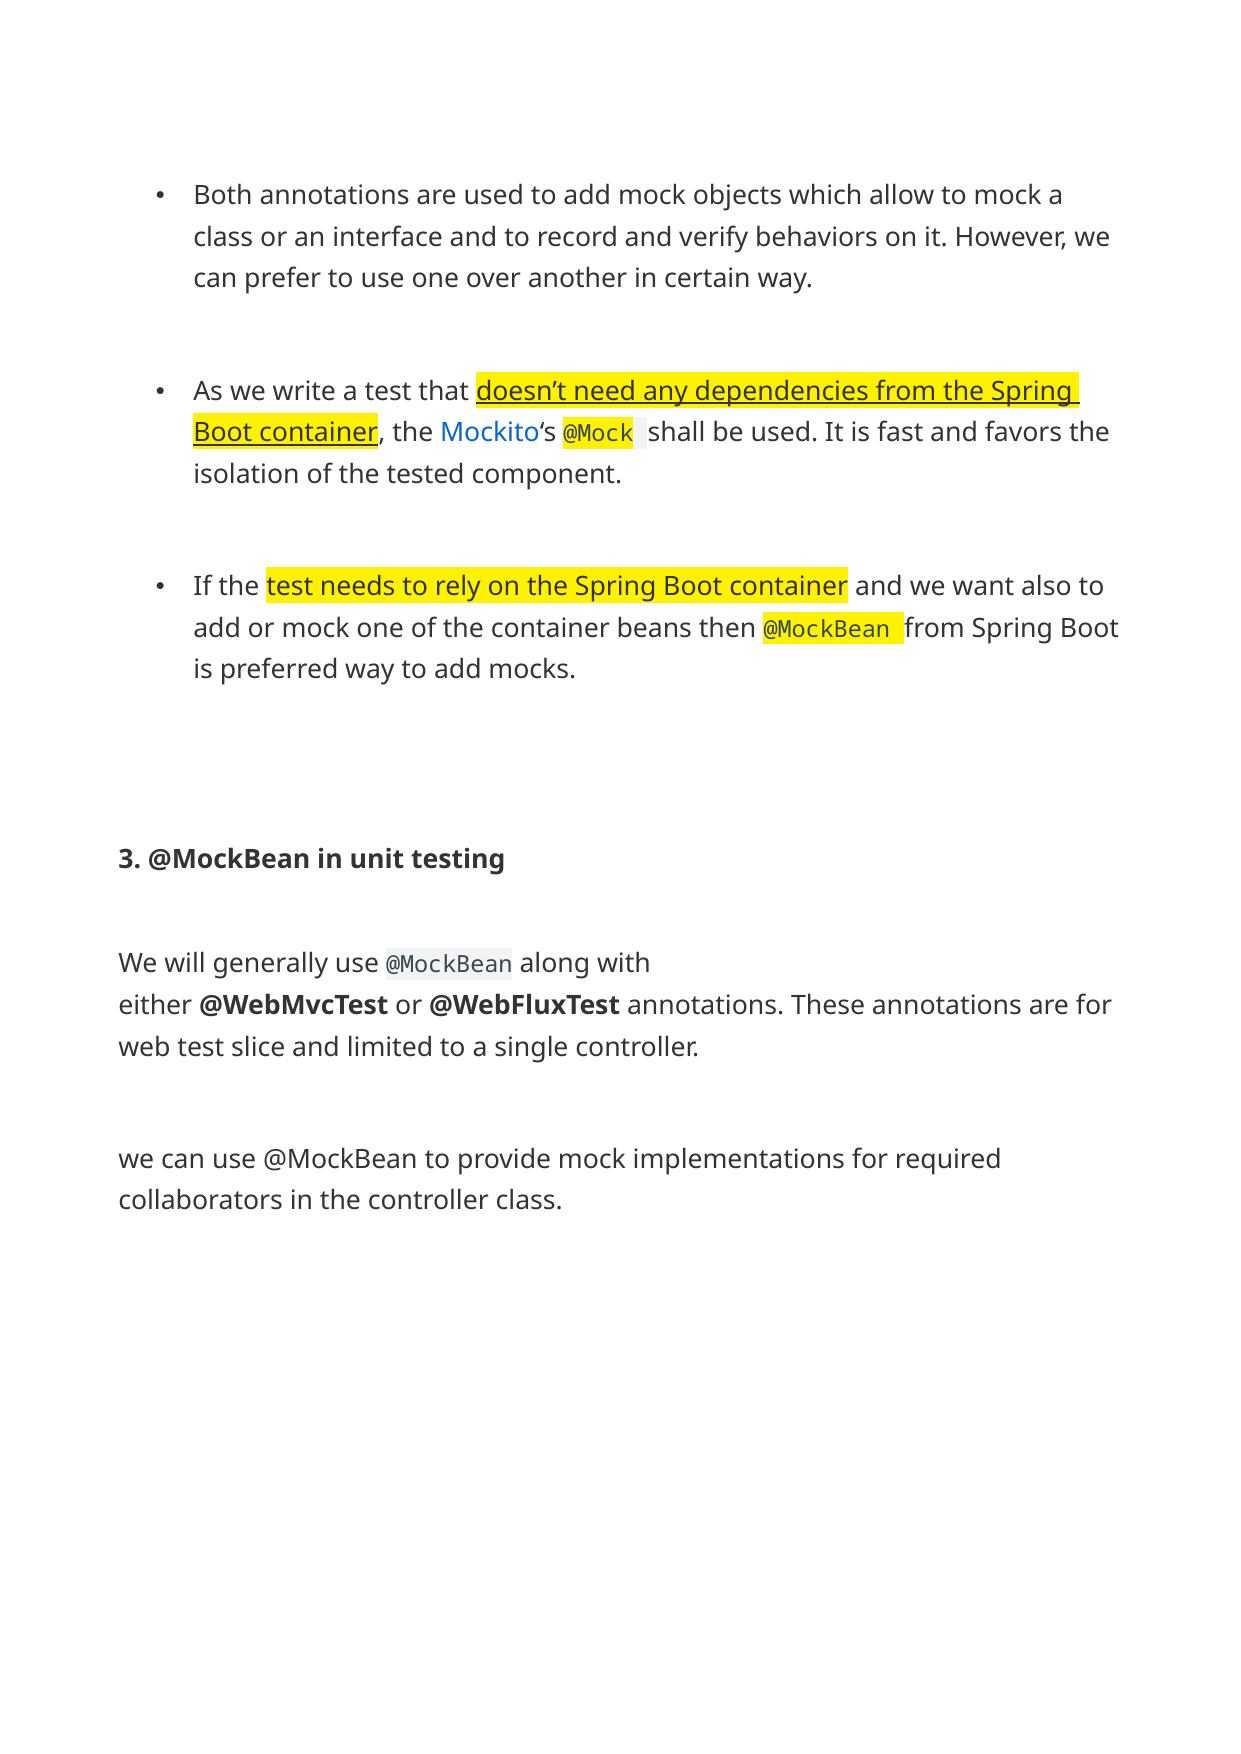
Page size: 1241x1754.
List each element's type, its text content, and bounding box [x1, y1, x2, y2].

subtitle 3. @MockBean in unit testing [118, 839, 1122, 876]
list Both annotations are used to add mock objects which allow to mock a class or an interface and to record and verify behaviors on it. However, we can prefer to use one over another in certain way. [156, 176, 1122, 296]
list As we write a test that doesn’t need any dependencies from the Spring Boot container, the Mockito‘s @Mock shall be used. It is fast and favors the isolation of the tested component. [156, 372, 1122, 491]
text we can use @MockBean to provide mock implementations for required collaborators in the controller class. [118, 1140, 1122, 1217]
text We will generally use @MockBean along with either @WebMvcTest or @WebFluxTest annotations. These annotations are for web test slice and limited to a single controller. [118, 944, 1122, 1064]
list If the test needs to rely on the Spring Boot container and we want also to add or mock one of the container beans then @MockBean from Spring Boot is preferred way to add mocks. [156, 567, 1122, 686]
